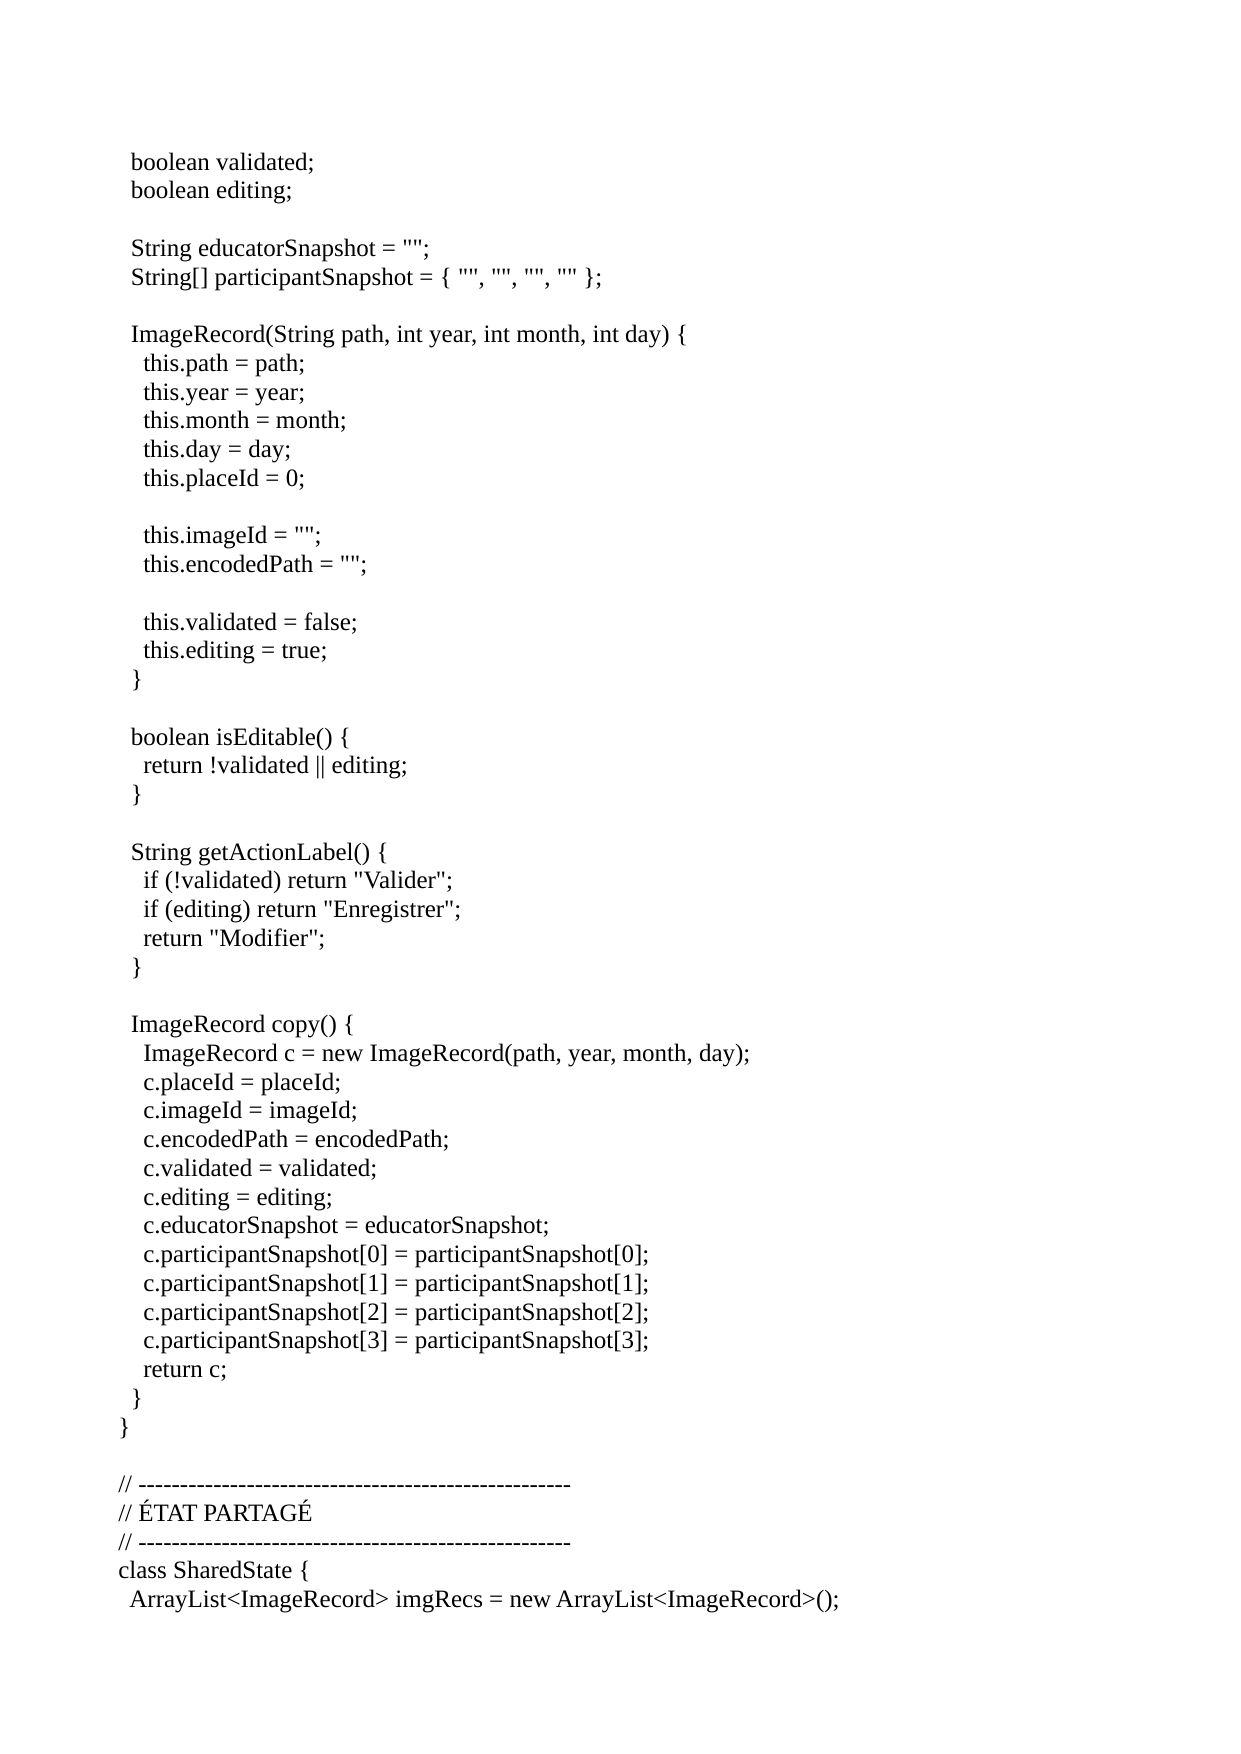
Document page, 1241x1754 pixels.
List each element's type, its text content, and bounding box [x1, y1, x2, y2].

text c.participantSnapshot[3] = participantSnapshot[3]; [118, 1326, 1122, 1354]
text ArrayList<ImageRecord> imgRecs = new ArrayList<ImageRecord>(); [118, 1584, 1122, 1613]
text if (!validated) return "Valider"; [118, 866, 1122, 894]
text // ÉTAT PARTAGÉ [118, 1498, 1122, 1527]
text class SharedState { [118, 1556, 1122, 1584]
text String educatorSnapshot = ""; [118, 233, 1122, 262]
text String getActionLabel() { [118, 837, 1122, 866]
text c.participantSnapshot[0] = participantSnapshot[0]; [118, 1239, 1122, 1268]
text } [118, 1412, 1122, 1441]
text // ---------------------------------------------------- [118, 1527, 1122, 1556]
text c.imageId = imageId; [118, 1096, 1122, 1124]
text return c; [118, 1354, 1122, 1383]
text this.year = year; [118, 377, 1122, 406]
text String[] participantSnapshot = { "", "", "", "" }; [118, 262, 1122, 291]
text c.encodedPath = encodedPath; [118, 1124, 1122, 1153]
text c.validated = validated; [118, 1153, 1122, 1182]
text this.path = path; [118, 348, 1122, 377]
text c.editing = editing; [118, 1182, 1122, 1211]
text ImageRecord copy() { [118, 1009, 1122, 1038]
text ImageRecord(String path, int year, int month, int day) { [118, 319, 1122, 348]
text c.placeId = placeId; [118, 1067, 1122, 1096]
text this.editing = true; [118, 636, 1122, 664]
text if (editing) return "Enregistrer"; [118, 894, 1122, 923]
text c.participantSnapshot[2] = participantSnapshot[2]; [118, 1297, 1122, 1326]
text boolean editing; [118, 176, 1122, 204]
text boolean validated; [118, 147, 1122, 176]
text } [118, 779, 1122, 808]
text c.participantSnapshot[1] = participantSnapshot[1]; [118, 1268, 1122, 1297]
text this.validated = false; [118, 607, 1122, 636]
text this.placeId = 0; [118, 463, 1122, 492]
text return !validated || editing; [118, 751, 1122, 779]
text c.educatorSnapshot = educatorSnapshot; [118, 1211, 1122, 1239]
text return "Modifier"; [118, 923, 1122, 952]
text } [118, 952, 1122, 981]
text ImageRecord c = new ImageRecord(path, year, month, day); [118, 1038, 1122, 1067]
text this.day = day; [118, 434, 1122, 463]
text this.imageId = ""; [118, 521, 1122, 549]
text } [118, 664, 1122, 693]
text this.encodedPath = ""; [118, 549, 1122, 578]
text this.month = month; [118, 406, 1122, 434]
text // ---------------------------------------------------- [118, 1469, 1122, 1498]
text boolean isEditable() { [118, 722, 1122, 751]
text } [118, 1383, 1122, 1412]
